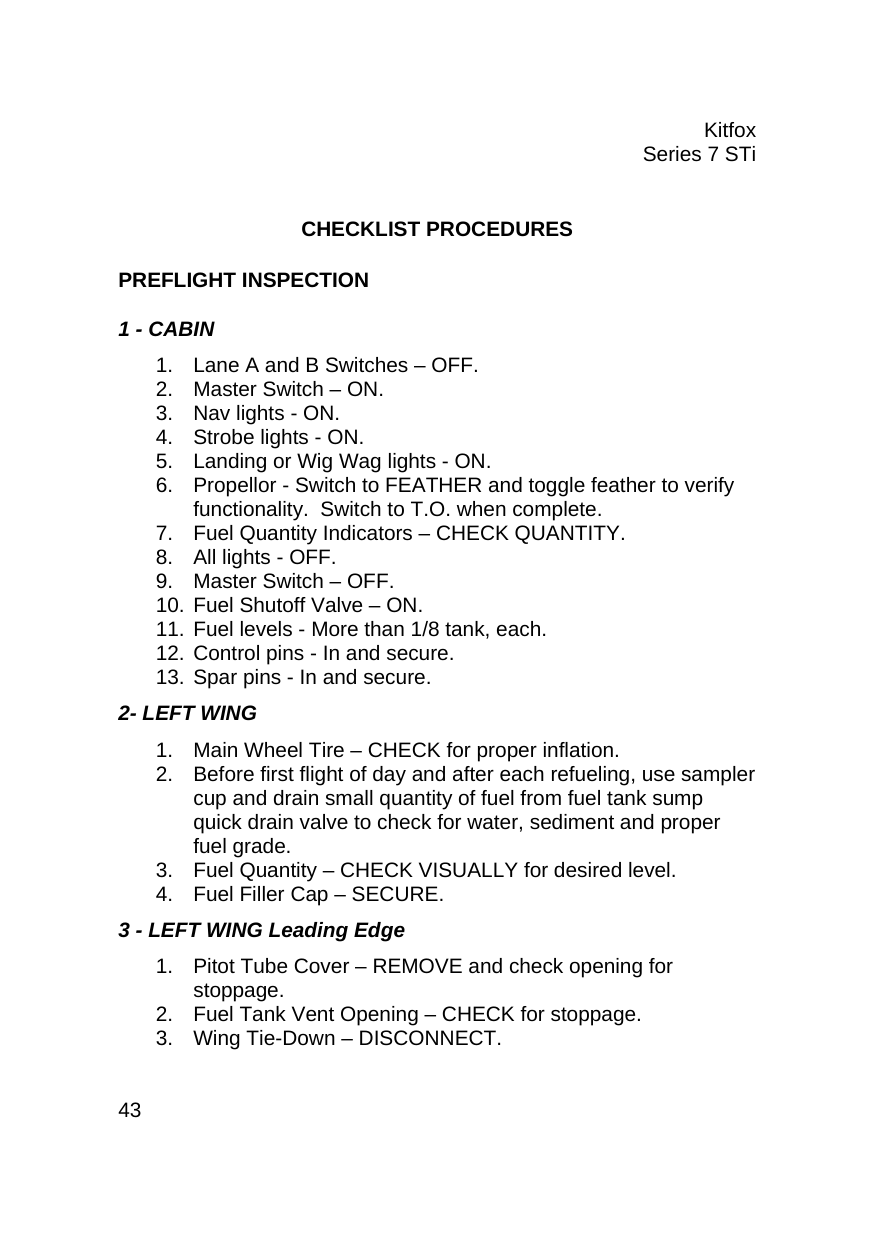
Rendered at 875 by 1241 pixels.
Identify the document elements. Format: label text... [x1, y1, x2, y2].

subtitle PREFLIGHT INSPECTION [118, 268, 756, 292]
list Wing Tie-Down – DISCONNECT. [156, 1026, 756, 1050]
list Before first flight of day and after each refueling, use sampler cup and drain small quantity of fuel from fuel tank sump quick drain valve to check for water, sediment and proper fuel grade. [156, 762, 756, 857]
list Landing or Wig Wag lights - ON. [156, 449, 756, 473]
list Fuel Tank Vent Opening – CHECK for stoppage. [156, 1002, 756, 1026]
subtitle 3 - LEFT WING Leading Edge [118, 918, 756, 942]
list Master Switch – ON. [156, 377, 756, 401]
list Lane A and B Switches – OFF. [156, 353, 756, 377]
list Strobe lights - ON. [156, 425, 756, 449]
subtitle CHECKLIST PROCEDURES [118, 217, 756, 241]
list Spar pins - In and secure. [156, 665, 756, 689]
list Fuel levels - More than 1/8 tank, each. [156, 617, 756, 641]
list Fuel Quantity Indicators – CHECK QUANTITY. [156, 521, 756, 545]
list Fuel Quantity – CHECK VISUALLY for desired level. [156, 857, 756, 881]
list Pitot Tube Cover – REMOVE and check opening for stoppage. [156, 954, 756, 1002]
list Main Wheel Tire – CHECK for proper inflation. [156, 738, 756, 762]
list All lights - OFF. [156, 545, 756, 569]
list Propellor - Switch to FEATHER and toggle feather to verify functionality. Switch to T.O. when complete. [156, 473, 756, 521]
subtitle 1 - CABIN [118, 317, 756, 341]
list Fuel Filler Cap – SECURE. [156, 881, 756, 905]
list Nav lights - ON. [156, 401, 756, 425]
list Control pins - In and secure. [156, 641, 756, 665]
subtitle 2- LEFT WING [118, 701, 756, 725]
list Master Switch – OFF. [156, 569, 756, 593]
list Fuel Shutoff Valve – ON. [156, 593, 756, 617]
